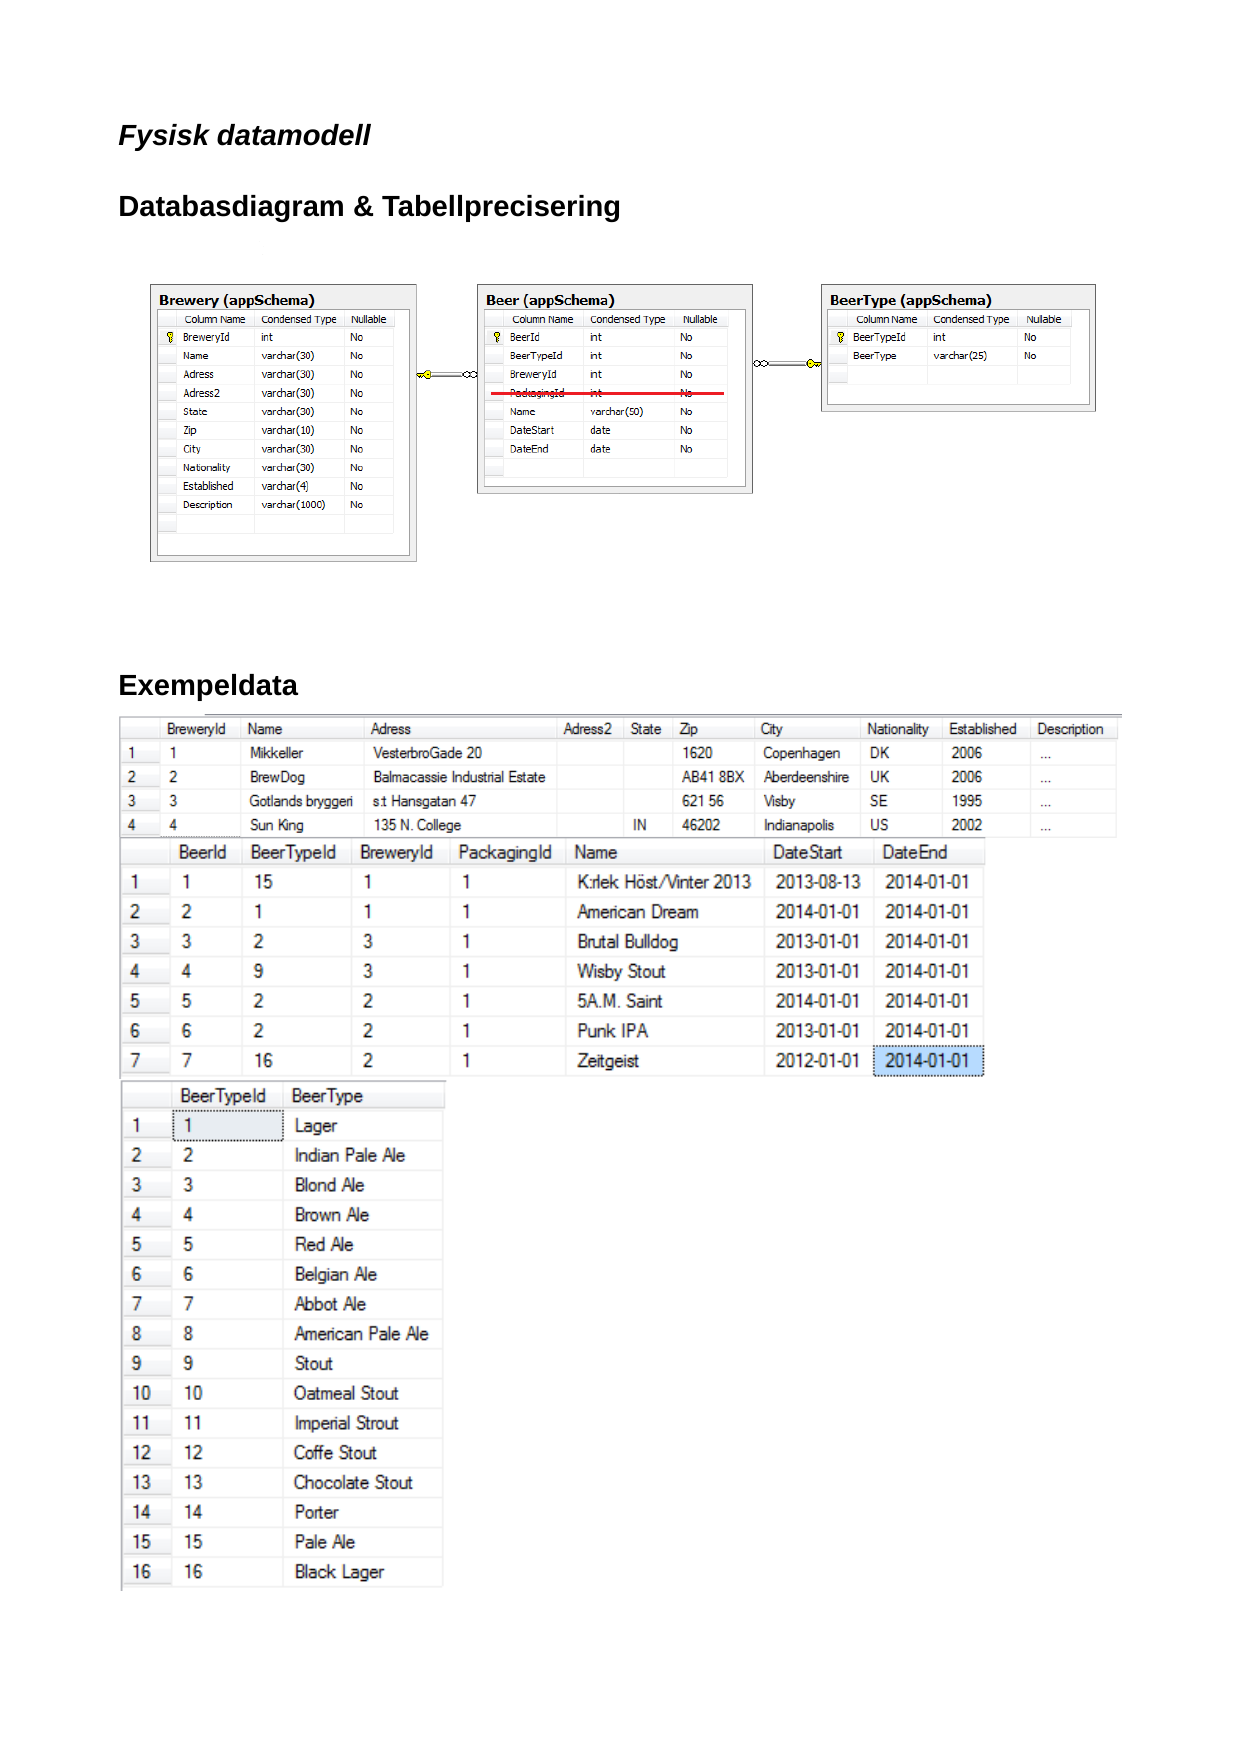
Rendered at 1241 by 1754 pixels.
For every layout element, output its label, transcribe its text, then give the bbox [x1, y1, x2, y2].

subtitle Databasdiagram & Tabellprecisering [118, 189, 1122, 223]
subtitle Fysisk datamodell [118, 118, 1122, 152]
subtitle Exempeldata [118, 668, 1122, 702]
picture [118, 714, 1122, 1591]
picture [118, 235, 1122, 602]
